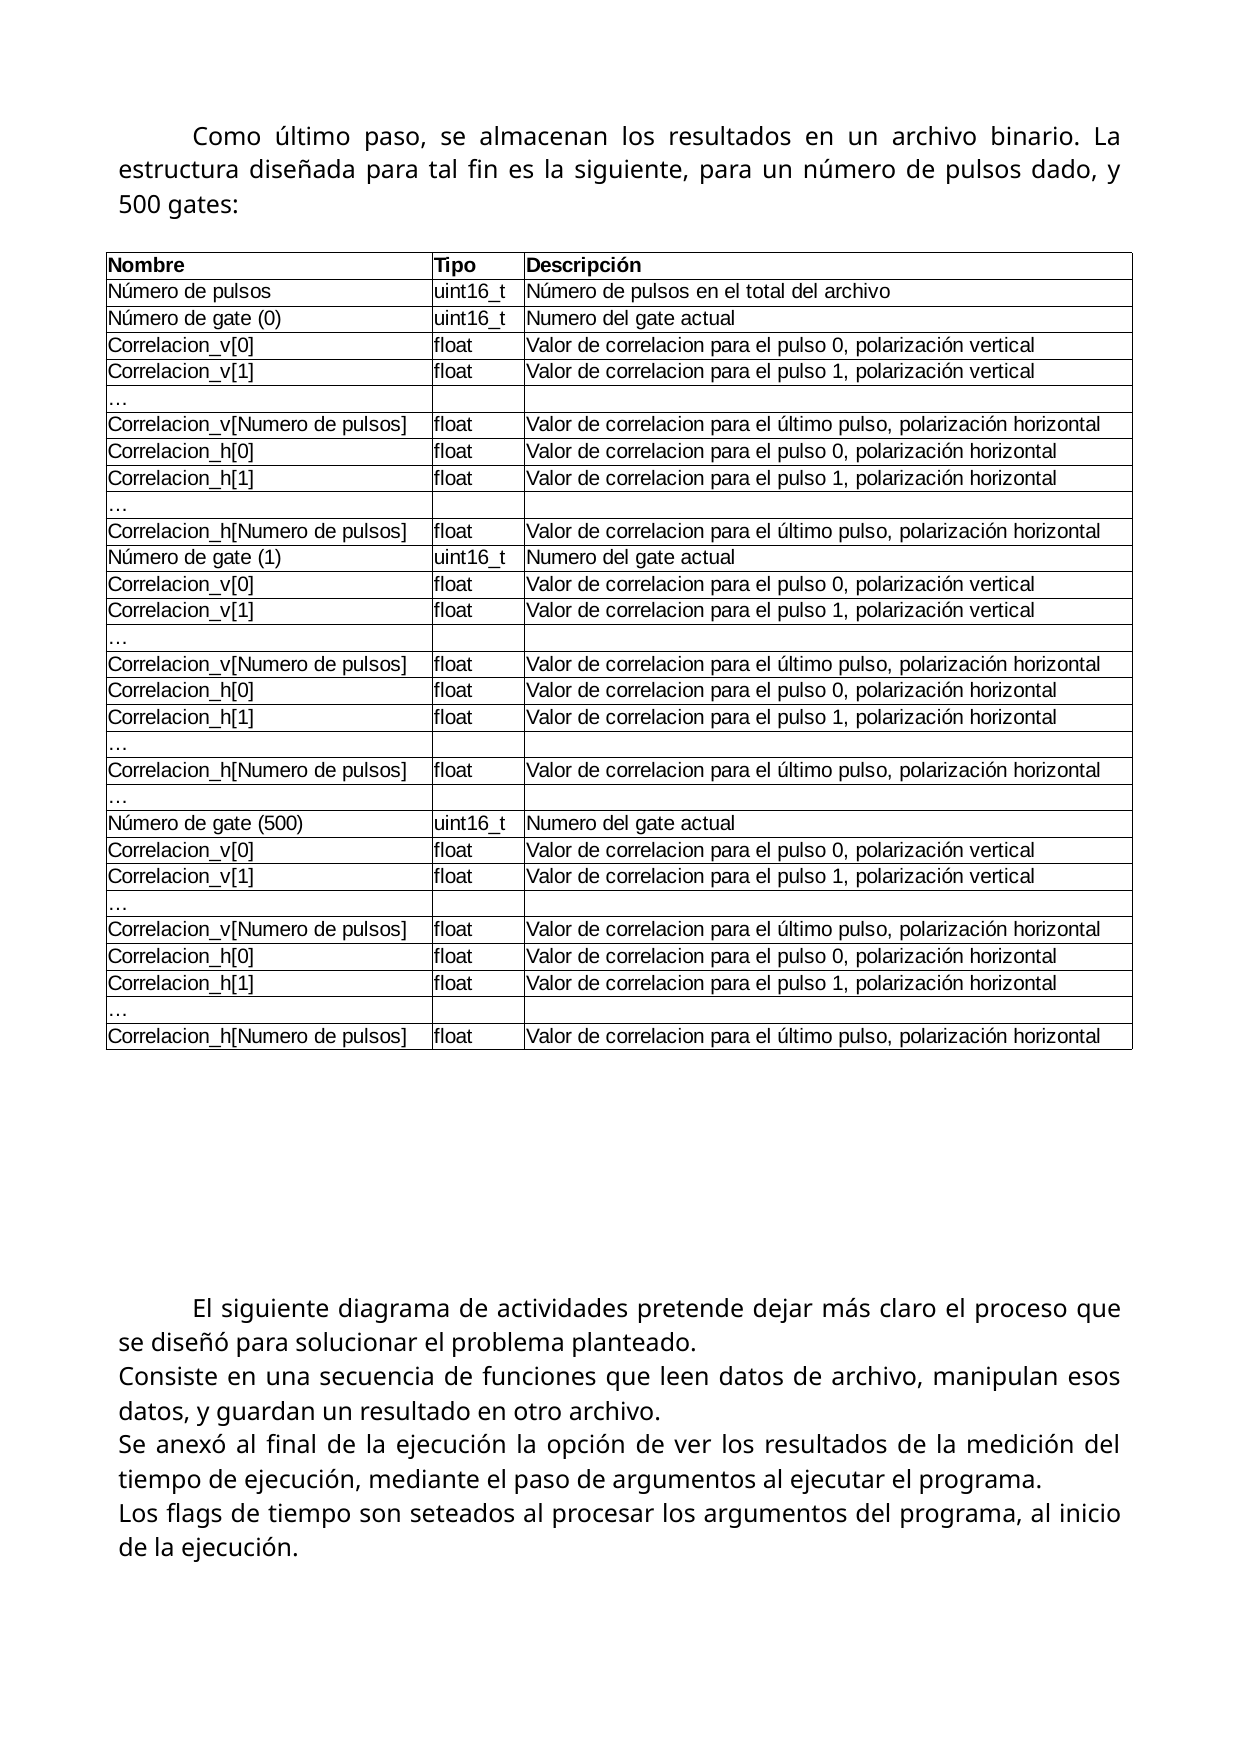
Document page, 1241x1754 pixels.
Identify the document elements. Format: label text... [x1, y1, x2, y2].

text El siguiente diagrama de actividades pretende dejar más claro el proceso que se diseñó para solucionar el problema planteado. [118, 1291, 1122, 1359]
text Como último paso, se almacenan los resultados en un archivo binario. La estructura diseñada para tal fin es la siguiente, para un número de pulsos dado, y 500 gates: [118, 118, 1122, 220]
text Consiste en una secuencia de funciones que leen datos de archivo, manipulan esos datos, y guardan un resultado en otro archivo. [118, 1359, 1122, 1427]
text Se anexó al final de la ejecución la opción de ver los resultados de la medición del tiempo de ejecución, mediante el paso de argumentos al ejecutar el programa. [118, 1427, 1122, 1495]
text Los flags de tiempo son seteados al procesar los argumentos del programa, al inicio de la ejecución. [118, 1495, 1122, 1563]
